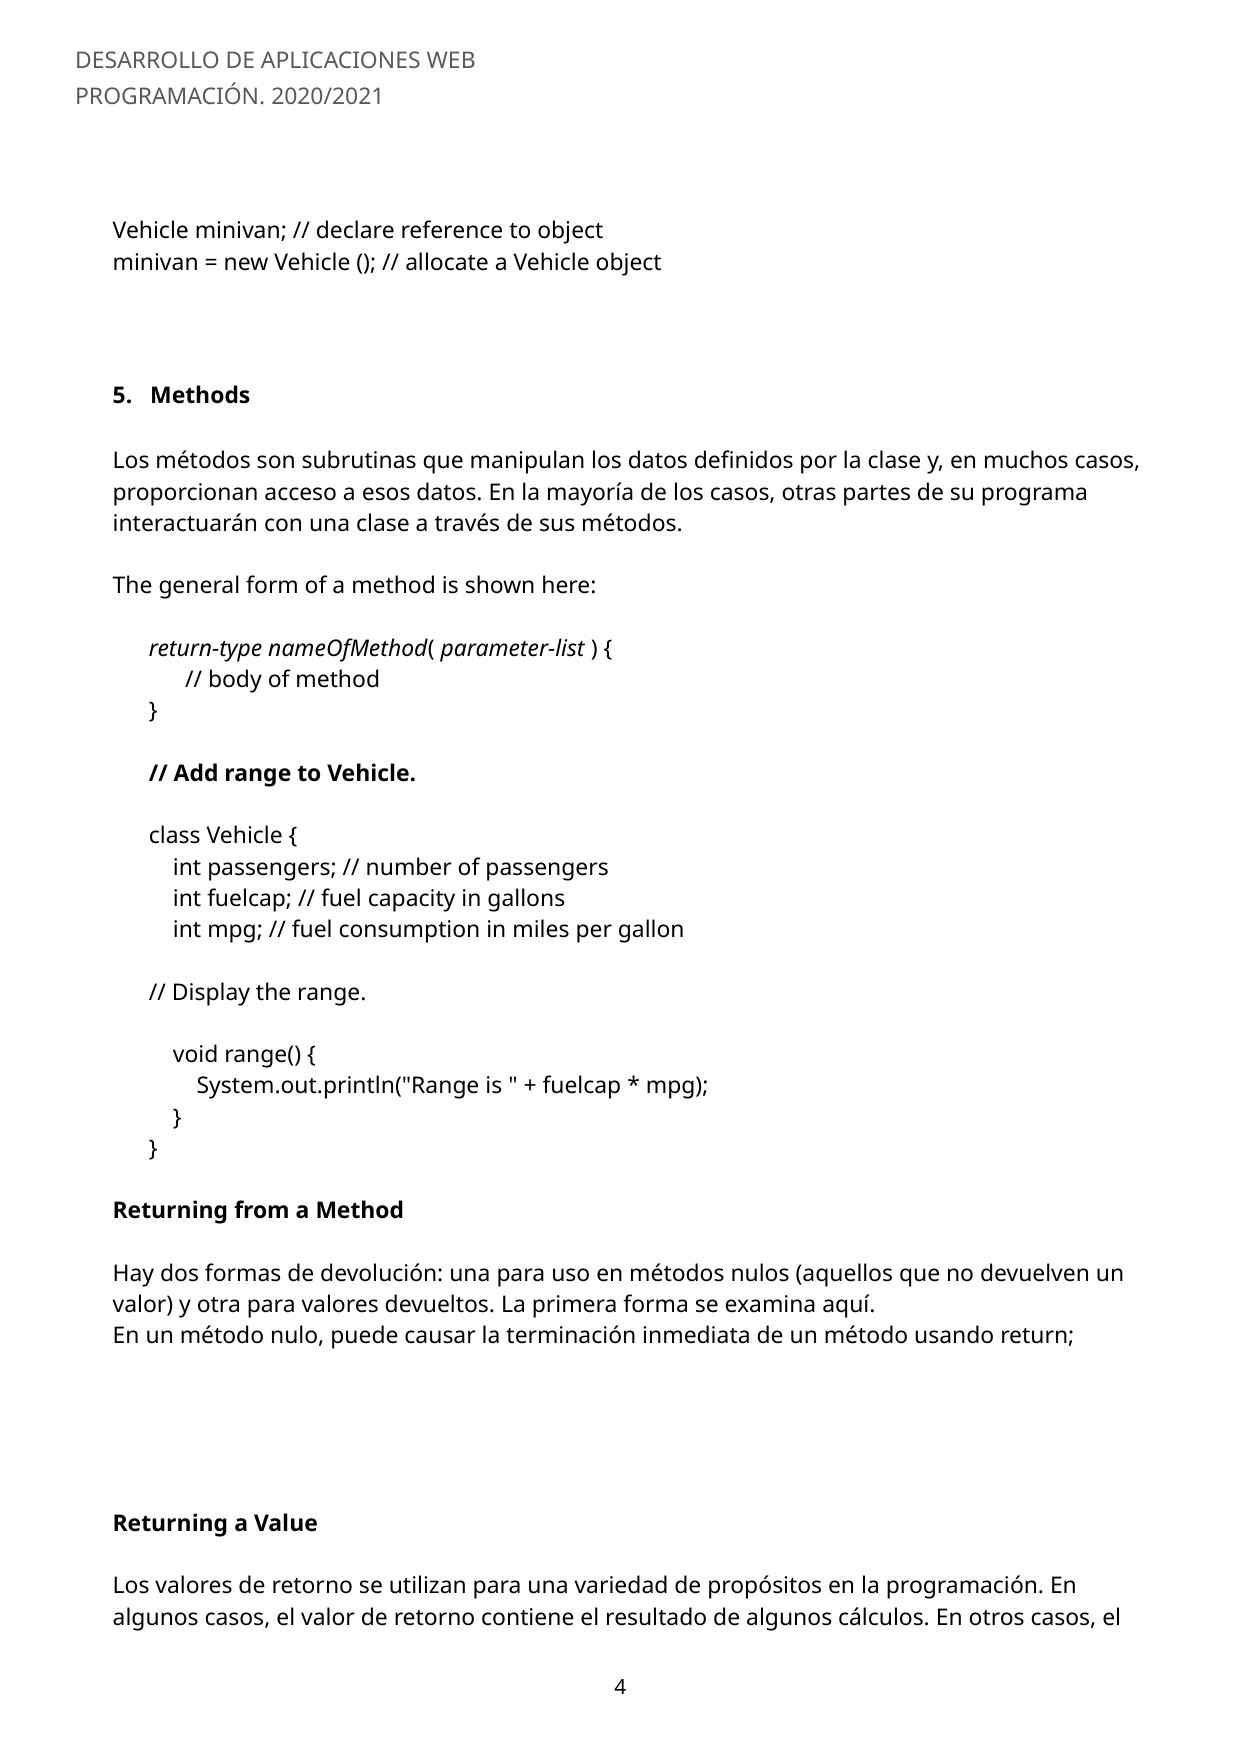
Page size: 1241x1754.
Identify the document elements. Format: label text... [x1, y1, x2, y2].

text minivan = new Vehicle (); // allocate a Vehicle object [112, 246, 1165, 277]
text // body of method [149, 663, 1165, 694]
list Methods [112, 379, 1165, 410]
text return-type nameOfMethod( parameter-list ) { [149, 632, 1165, 663]
text // Add range to Vehicle. [149, 757, 1165, 788]
text } [149, 1132, 1165, 1163]
text Returning from a Method [112, 1194, 1165, 1226]
text Los valores de retorno se utilizan para una variedad de propósitos en la programación. En algunos casos, el valor de retorno contiene el resultado de algunos cálculos. En otros casos, el [112, 1569, 1165, 1632]
text } [149, 1101, 1165, 1132]
text int passengers; // number of passengers [149, 851, 1165, 882]
text } [149, 694, 1165, 726]
text // Display the range. [149, 976, 1165, 1007]
text int mpg; // fuel consumption in miles per gallon [149, 913, 1165, 944]
text Los métodos son subrutinas que manipulan los datos definidos por la clase y, en muchos casos, proporcionan acceso a esos datos. En la mayoría de los casos, otras partes de su programa interactuarán con una clase a través de sus métodos. [112, 444, 1165, 538]
text Returning a Value [75, 1507, 1165, 1538]
text void range() { [149, 1038, 1165, 1069]
text The general form of a method is shown here: [75, 569, 1165, 601]
text System.out.println("Range is " + fuelcap * mpg); [149, 1069, 1165, 1101]
text class Vehicle { [149, 819, 1165, 851]
text Hay dos formas de devolución: una para uso en métodos nulos (aquellos que no devuelven un valor) y otra para valores devueltos. La primera forma se examina aquí. En un método nulo, puede causar la terminación inmediata de un método usando return; [112, 1257, 1165, 1351]
text Vehicle minivan; // declare reference to object [112, 214, 1165, 246]
text int fuelcap; // fuel capacity in gallons [149, 882, 1165, 913]
